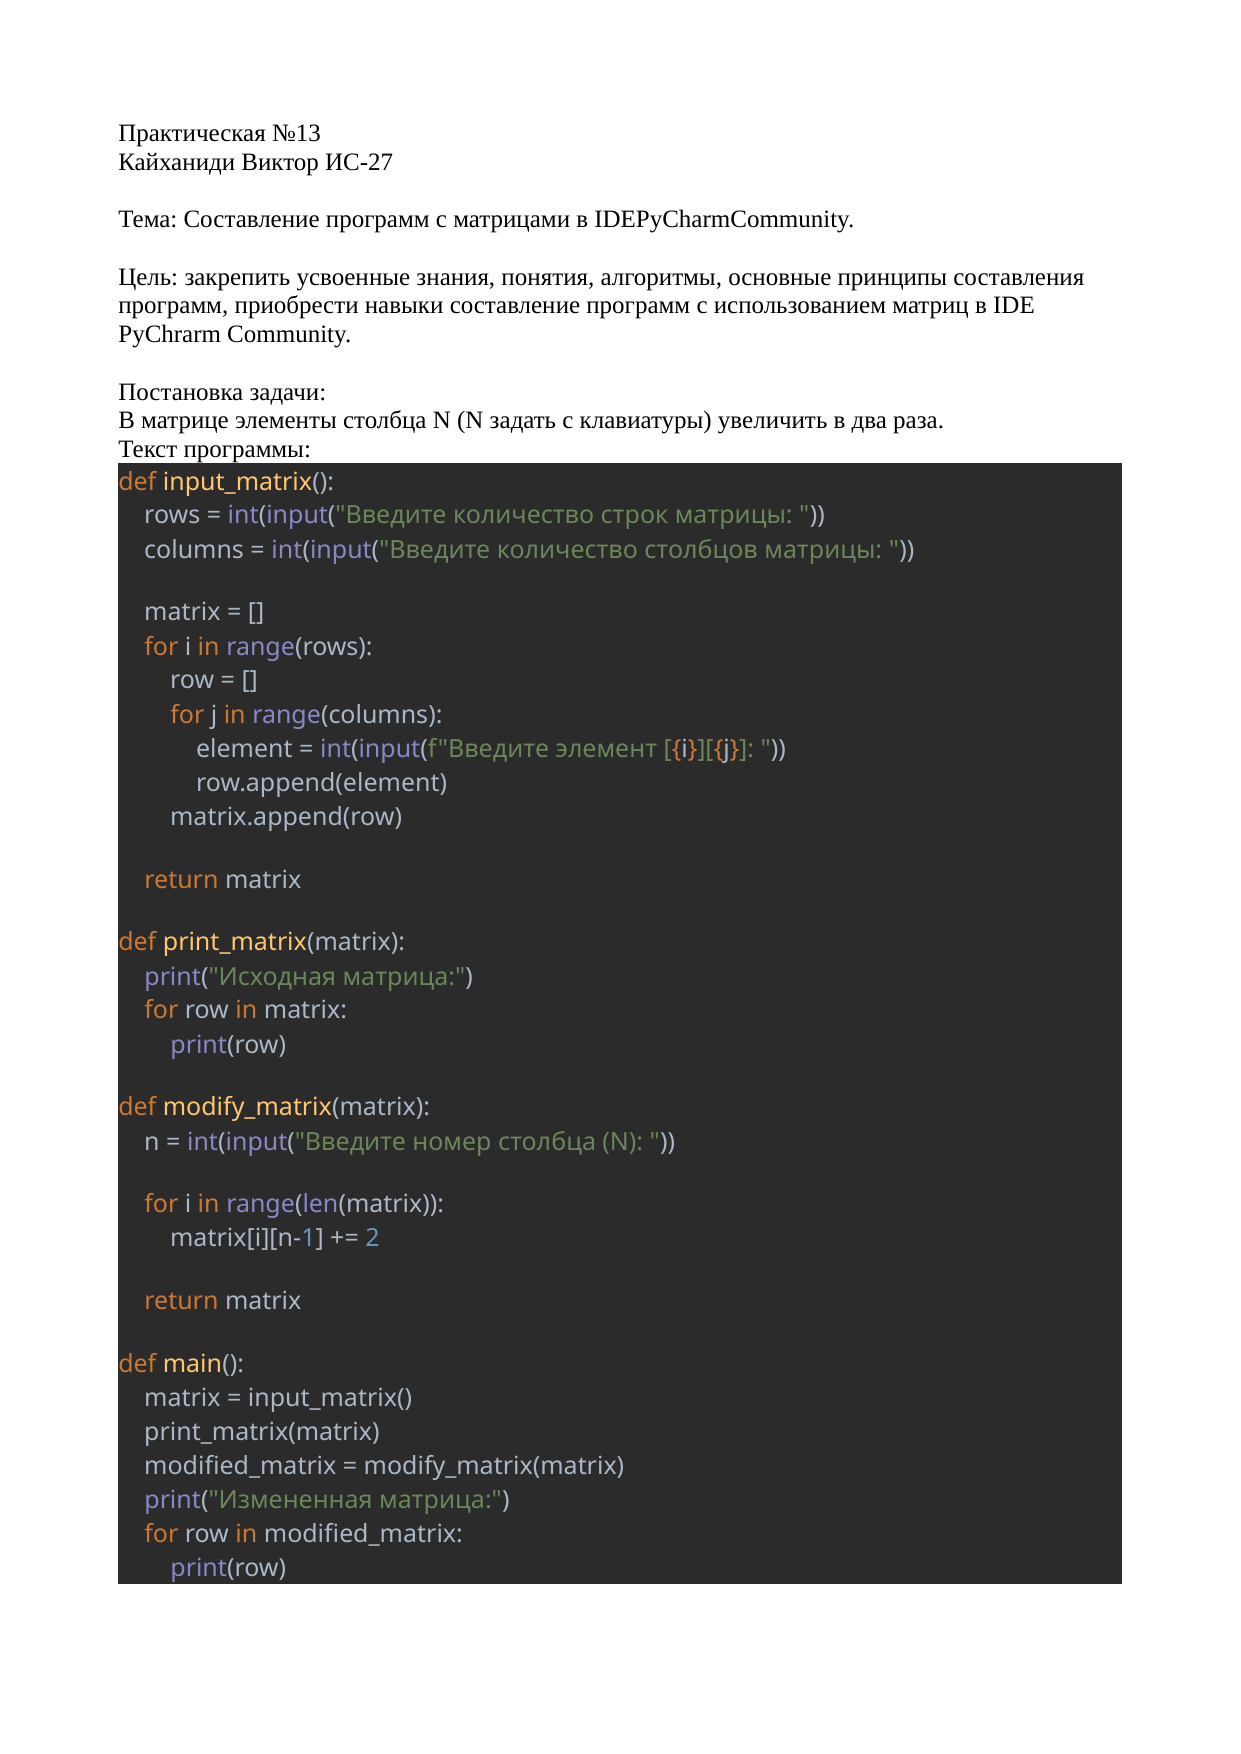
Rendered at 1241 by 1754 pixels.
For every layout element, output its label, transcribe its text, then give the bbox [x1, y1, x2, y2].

text Цель: закрепить усвоенные знания, понятия, алгоритмы, основные принципы составления [118, 262, 1122, 291]
text PyChrarm Community. [118, 319, 1122, 348]
text программ, приобрести навыки составление программ с использованием матриц в IDE [118, 291, 1122, 319]
text Постановка задачи: [118, 377, 1122, 406]
text Практическая №13 [118, 118, 1122, 147]
text Тема: Составление программ с матрицами в IDEPyCharmCommunity. [118, 204, 1122, 233]
text def input_matrix(): rows = int(input("Введите количество строк матрицы: ")) columns = int(input("Введите количество столбцов матрицы: ")) matrix = [] for i in range(rows): row = [] for j in range(columns): element = int(input(f"Введите элемент [{i}][{j}]: ")) row.append(element) matrix.append(row) return matrix def print_matrix(matrix): print("Исходная матрица:") for row in matrix: print(row) def modify_matrix(matrix): n = int(input("Введите номер столбца (N): ")) for i in range(len(matrix)): matrix[i][n-1] += 2 return matrix def main(): matrix = input_matrix() print_matrix(matrix) modified_matrix = modify_matrix(matrix) print("Измененная матрица:") for row in modified_matrix: print(row) [118, 463, 1122, 1584]
text Кайханиди Виктор ИС-27 [118, 147, 1122, 176]
text Текст программы: [118, 434, 1122, 463]
text В матрице элементы столбца N (N задать с клавиатуры) увеличить в два раза. [118, 406, 1122, 434]
